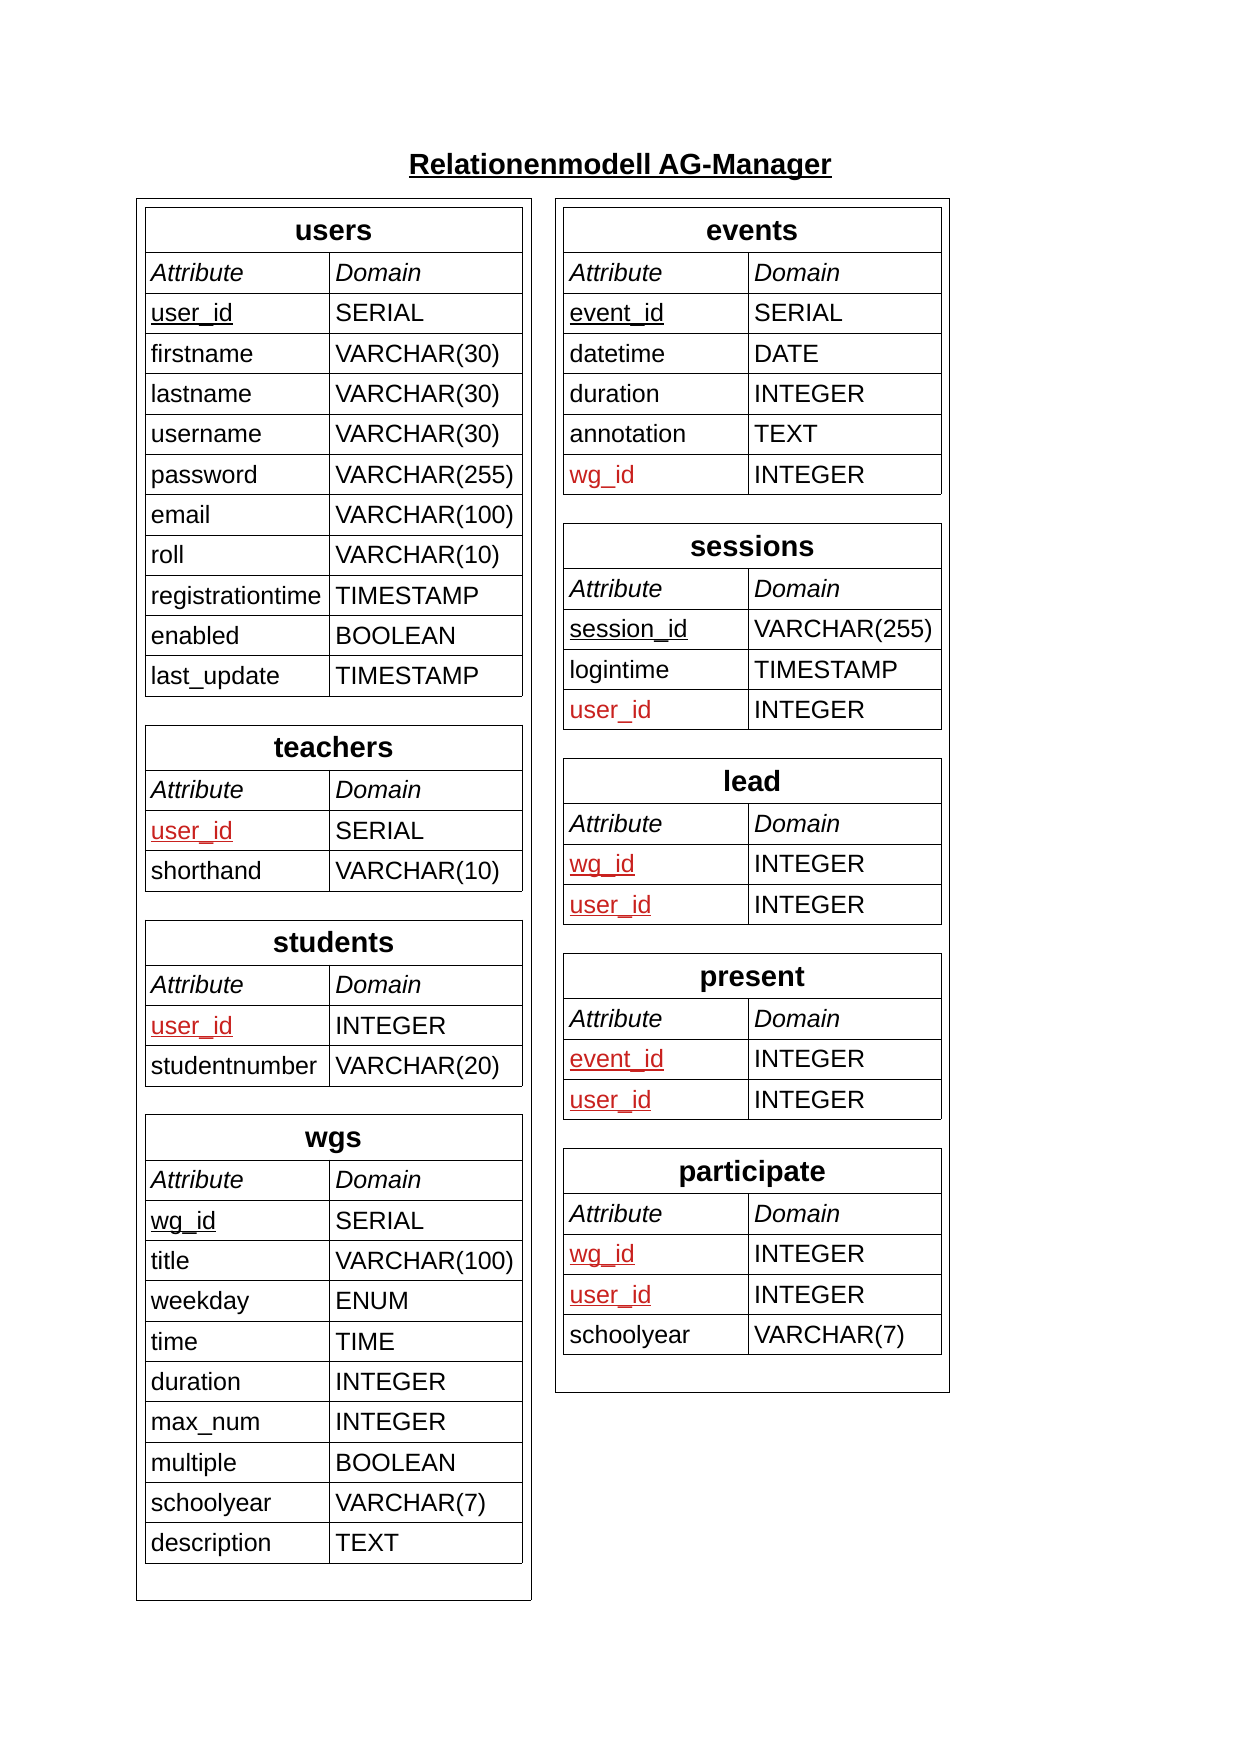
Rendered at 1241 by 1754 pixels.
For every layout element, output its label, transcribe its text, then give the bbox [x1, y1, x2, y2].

table_cell weekday [146, 1281, 329, 1321]
table_cell enabled [146, 616, 329, 655]
table_cell title [146, 1241, 329, 1280]
table_cell Domain [749, 804, 941, 844]
table_cell email [146, 495, 329, 534]
table_cell password [146, 455, 329, 494]
table_cell INTEGER [749, 1040, 941, 1079]
table_cell INTEGER [330, 1006, 522, 1045]
table_cell logintime [564, 650, 748, 689]
table_cell studentnumber [146, 1046, 329, 1086]
table_header teachers [146, 726, 522, 770]
table_header users [146, 208, 522, 252]
table_cell VARCHAR(255) [330, 455, 522, 494]
table_cell Attribute [564, 1194, 748, 1233]
table_cell SERIAL [749, 294, 941, 333]
table_header participate [564, 1149, 941, 1193]
table_cell schoolyear [564, 1315, 748, 1354]
table_cell time [146, 1322, 329, 1361]
table_cell INTEGER [330, 1362, 522, 1401]
table_cell schoolyear [146, 1483, 329, 1522]
table_header wgs [146, 1115, 522, 1159]
table_cell Attribute [564, 804, 748, 844]
table_cell Domain [330, 253, 522, 293]
table_cell firstname [146, 334, 329, 373]
table_cell VARCHAR(30) [330, 374, 522, 413]
text Relationenmodell AG-Manager [118, 147, 1122, 180]
table_cell INTEGER [749, 690, 941, 729]
table_cell Attribute [564, 999, 748, 1038]
table_cell duration [564, 374, 748, 413]
table_cell INTEGER [749, 845, 941, 884]
table_cell VARCHAR(7) [749, 1315, 941, 1354]
table_cell TIMESTAMP [330, 576, 522, 615]
table_cell VARCHAR(10) [330, 851, 522, 891]
table_cell roll [146, 536, 329, 575]
table_cell VARCHAR(10) [330, 536, 522, 575]
table_cell INTEGER [749, 374, 941, 413]
table_cell SERIAL [330, 811, 522, 850]
table_cell TIMESTAMP [749, 650, 941, 689]
table_cell user_id [146, 811, 329, 850]
table_cell TEXT [330, 1523, 522, 1563]
table_cell event_id [564, 294, 748, 333]
table_cell registrationtime [146, 576, 329, 615]
table_cell wg_id [564, 845, 748, 884]
table_cell INTEGER [749, 455, 941, 494]
table_header lead [564, 759, 941, 803]
table_cell VARCHAR(30) [330, 334, 522, 373]
table_cell lastname [146, 374, 329, 413]
table_cell Domain [749, 999, 941, 1038]
table_cell user_id [564, 690, 748, 729]
table_cell user_id [146, 294, 329, 333]
table_cell annotation [564, 415, 748, 454]
table_cell user_id [564, 1080, 748, 1119]
table_cell last_update [146, 656, 329, 696]
table_header students [146, 921, 522, 964]
table_cell shorthand [146, 851, 329, 891]
table_cell wg_id [146, 1201, 329, 1240]
table_cell Domain [749, 569, 941, 608]
table_cell TIME [330, 1322, 522, 1361]
table_cell user_id [146, 1006, 329, 1045]
table_cell ENUM [330, 1281, 522, 1321]
table_header events [564, 208, 941, 252]
table_cell SERIAL [330, 294, 522, 333]
table_cell BOOLEAN [330, 616, 522, 655]
table_cell user_id [564, 885, 748, 924]
table_cell max_num [146, 1402, 329, 1442]
table_cell VARCHAR(30) [330, 415, 522, 454]
table_cell Attribute [564, 253, 748, 293]
table_cell TEXT [749, 415, 941, 454]
table_cell wg_id [564, 1235, 748, 1274]
table_cell Attribute [146, 771, 329, 810]
table_cell session_id [564, 610, 748, 649]
table_cell Attribute [146, 966, 329, 1005]
table_cell Attribute [564, 569, 748, 608]
table_cell SERIAL [330, 1201, 522, 1240]
table_cell Domain [330, 966, 522, 1005]
table_cell VARCHAR(255) [749, 610, 941, 649]
table_cell Domain [330, 771, 522, 810]
table_cell Domain [330, 1161, 522, 1200]
table_cell datetime [564, 334, 748, 373]
table_cell DATE [749, 334, 941, 373]
table_cell username [146, 415, 329, 454]
table_cell multiple [146, 1443, 329, 1482]
table_cell INTEGER [330, 1402, 522, 1442]
table_cell BOOLEAN [330, 1443, 522, 1482]
table_cell description [146, 1523, 329, 1563]
table_cell Domain [749, 253, 941, 293]
table_cell VARCHAR(20) [330, 1046, 522, 1086]
table_cell duration [146, 1362, 329, 1401]
table_cell VARCHAR(100) [330, 1241, 522, 1280]
table_cell event_id [564, 1040, 748, 1079]
table_cell Attribute [146, 253, 329, 293]
table_cell INTEGER [749, 1275, 941, 1314]
table_header present [564, 954, 941, 998]
table_cell VARCHAR(100) [330, 495, 522, 534]
table_cell INTEGER [749, 885, 941, 924]
table_cell user_id [564, 1275, 748, 1314]
table_cell wg_id [564, 455, 748, 494]
table_cell Attribute [146, 1161, 329, 1200]
table_cell Domain [749, 1194, 941, 1233]
table_cell INTEGER [749, 1235, 941, 1274]
table_cell VARCHAR(7) [330, 1483, 522, 1522]
table_cell INTEGER [749, 1080, 941, 1119]
table_header sessions [564, 524, 941, 568]
table_cell TIMESTAMP [330, 656, 522, 696]
